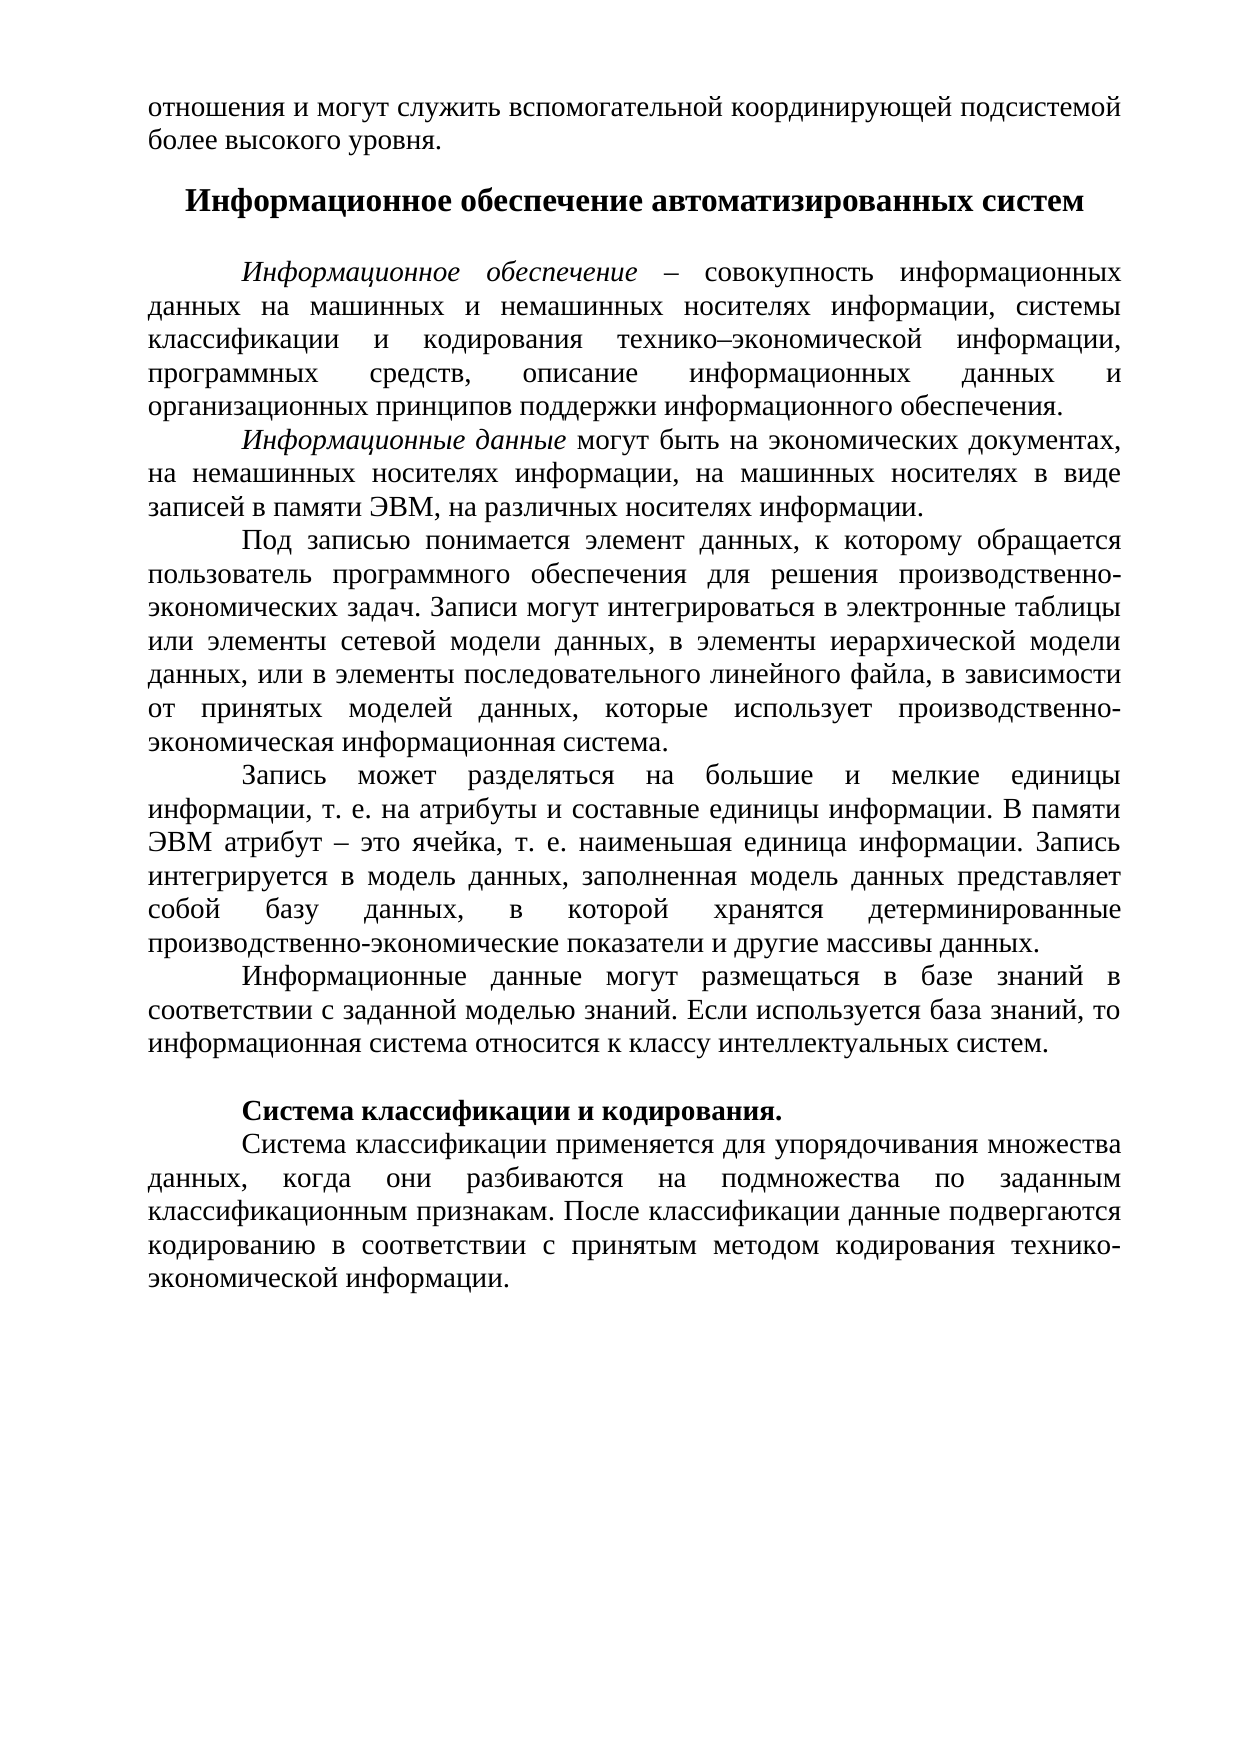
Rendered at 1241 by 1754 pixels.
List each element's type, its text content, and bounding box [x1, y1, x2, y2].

text Запись может разделяться на большие и мелкие единицы информации, т. е. на атрибуты и составные единицы информации. В памяти ЭВМ атрибут – это ячейка, т. е. наименьшая единица информации. Запись интегрируется в модель данных, заполненная модель данных представляет собой базу данных, в которой хранятся детерминированные производственно-экономические показатели и другие массивы данных. [148, 757, 1122, 958]
text Информационные данные могут размещаться в базе знаний в соответствии с заданной моделью знаний. Если используется база знаний, то информационная система относится к классу интеллектуальных систем. [148, 958, 1122, 1059]
text Под записью понимается элемент данных, к которому обращается пользователь программного обеспечения для решения производственно-экономических задач. Записи могут интегрироваться в электронные таблицы или элементы сетевой модели данных, в элементы иерархической модели данных, или в элементы последовательного линейного файла, в зависимости от принятых моделей данных, которые использует производственно-экономическая информационная система. [148, 522, 1122, 757]
text Система классификации применяется для упорядочивания множества данных, когда они разбиваются на подмножества по заданным классификационным признакам. После классификации данные подвергаются кодированию в соответствии с принятым методом кодирования технико-экономической информации. [148, 1126, 1122, 1294]
text Информационные данные могут быть на экономических документах, на немашинных носителях информации, на машинных носителях в виде записей в памяти ЭВМ, на различных носителях информации. [148, 422, 1122, 522]
subtitle Информационное обеспечение автоматизированных систем [148, 181, 1122, 219]
text отношения и могут служить вспомогательной координирующей подсистемой более высокого уровня. [148, 89, 1122, 156]
text Система классификации и кодирования. [148, 1093, 1122, 1126]
text Информационное обеспечение – совокупность информационных данных на машинных и немашинных носителях информации, системы классификации и кодирования технико–экономической информации, программных средств, описание информационных данных и организационных принципов поддержки информационного обеспечения. [148, 254, 1122, 422]
